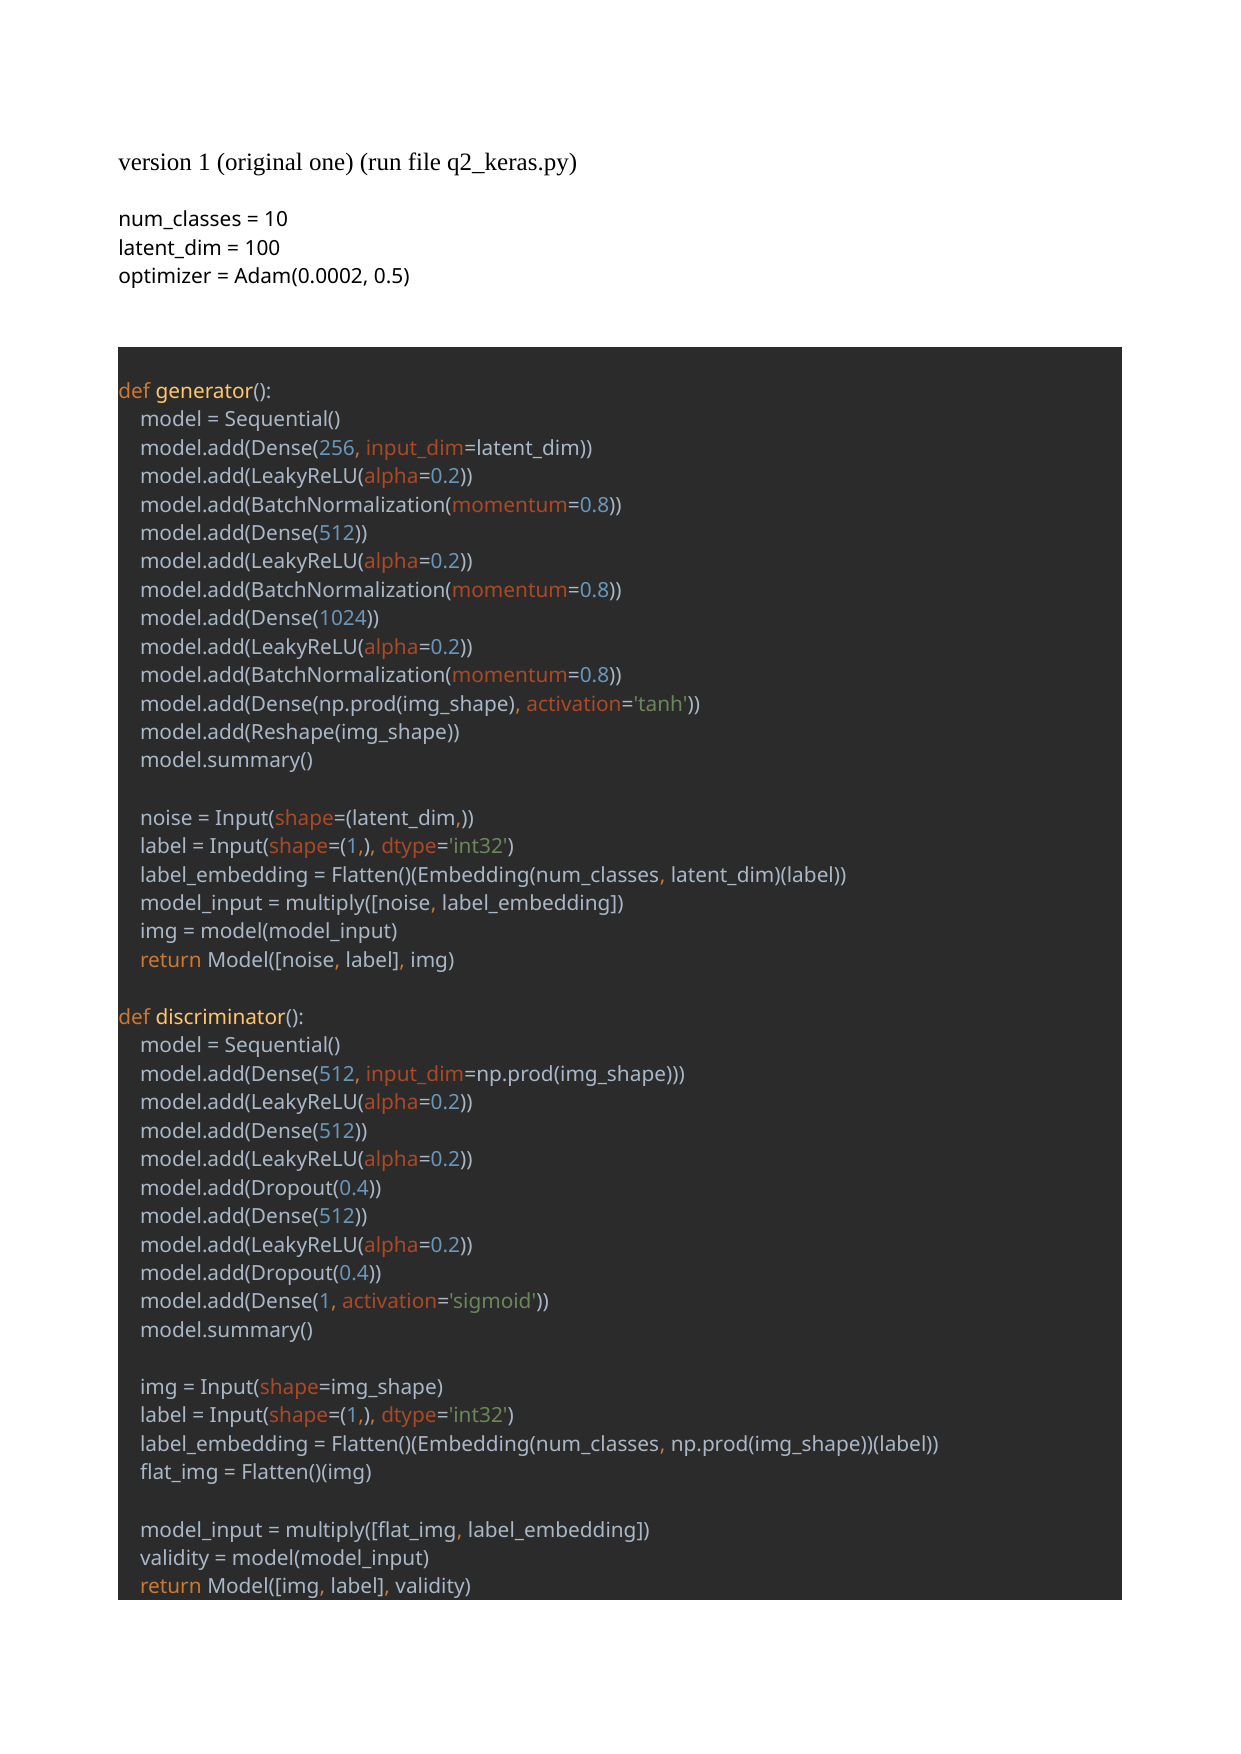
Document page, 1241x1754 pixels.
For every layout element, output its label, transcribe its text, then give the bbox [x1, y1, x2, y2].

text def generator(): model = Sequential() model.add(Dense(256, input_dim=latent_dim)) model.add(LeakyReLU(alpha=0.2)) model.add(BatchNormalization(momentum=0.8)) model.add(Dense(512)) model.add(LeakyReLU(alpha=0.2)) model.add(BatchNormalization(momentum=0.8)) model.add(Dense(1024)) model.add(LeakyReLU(alpha=0.2)) model.add(BatchNormalization(momentum=0.8)) model.add(Dense(np.prod(img_shape), activation='tanh')) model.add(Reshape(img_shape)) model.summary() noise = Input(shape=(latent_dim,)) label = Input(shape=(1,), dtype='int32') label_embedding = Flatten()(Embedding(num_classes, latent_dim)(label)) model_input = multiply([noise, label_embedding]) img = model(model_input) return Model([noise, label], img) def discriminator(): model = Sequential() model.add(Dense(512, input_dim=np.prod(img_shape))) model.add(LeakyReLU(alpha=0.2)) model.add(Dense(512)) model.add(LeakyReLU(alpha=0.2)) model.add(Dropout(0.4)) model.add(Dense(512)) model.add(LeakyReLU(alpha=0.2)) model.add(Dropout(0.4)) model.add(Dense(1, activation='sigmoid')) model.summary() img = Input(shape=img_shape) label = Input(shape=(1,), dtype='int32') label_embedding = Flatten()(Embedding(num_classes, np.prod(img_shape))(label)) flat_img = Flatten()(img) model_input = multiply([flat_img, label_embedding]) validity = model(model_input) return Model([img, label], validity) [118, 347, 1122, 1600]
text num_classes = 10 latent_dim = 100 optimizer = Adam(0.0002, 0.5) [118, 204, 1122, 290]
text version 1 (original one) (run file q2_keras.py) [118, 147, 1122, 176]
